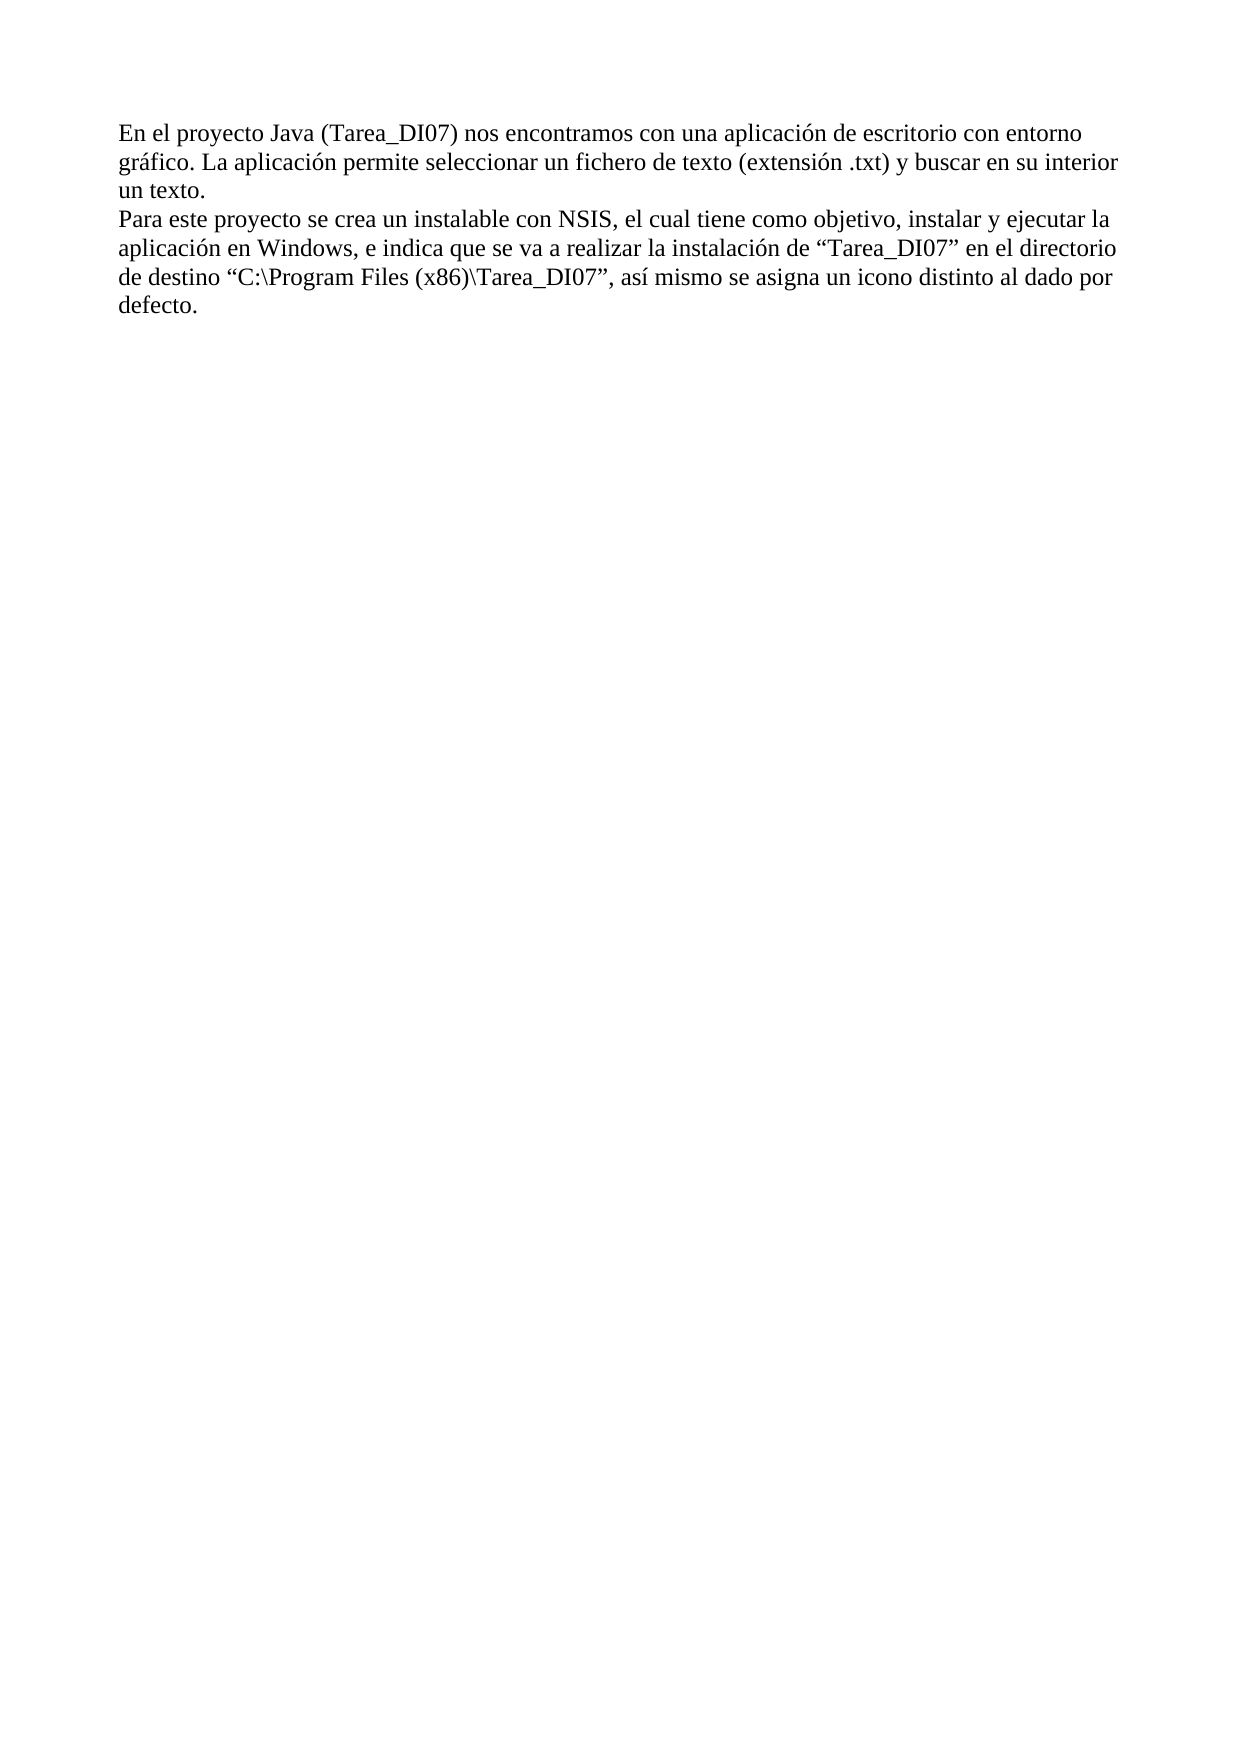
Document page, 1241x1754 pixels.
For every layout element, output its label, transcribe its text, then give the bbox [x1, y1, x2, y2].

text En el proyecto Java (Tarea_DI07) nos encontramos con una aplicación de escritorio con entorno gráfico. La aplicación permite seleccionar un fichero de texto (extensión .txt) y buscar en su interior un texto. Para este proyecto se crea un instalable con NSIS, el cual tiene como objetivo, instalar y ejecutar la aplicación en Windows, e indica que se va a realizar la instalación de “Tarea_DI07” en el directorio de destino “C:\Program Files (x86)\Tarea_DI07”, así mismo se asigna un icono distinto al dado por defecto. [118, 118, 1122, 348]
